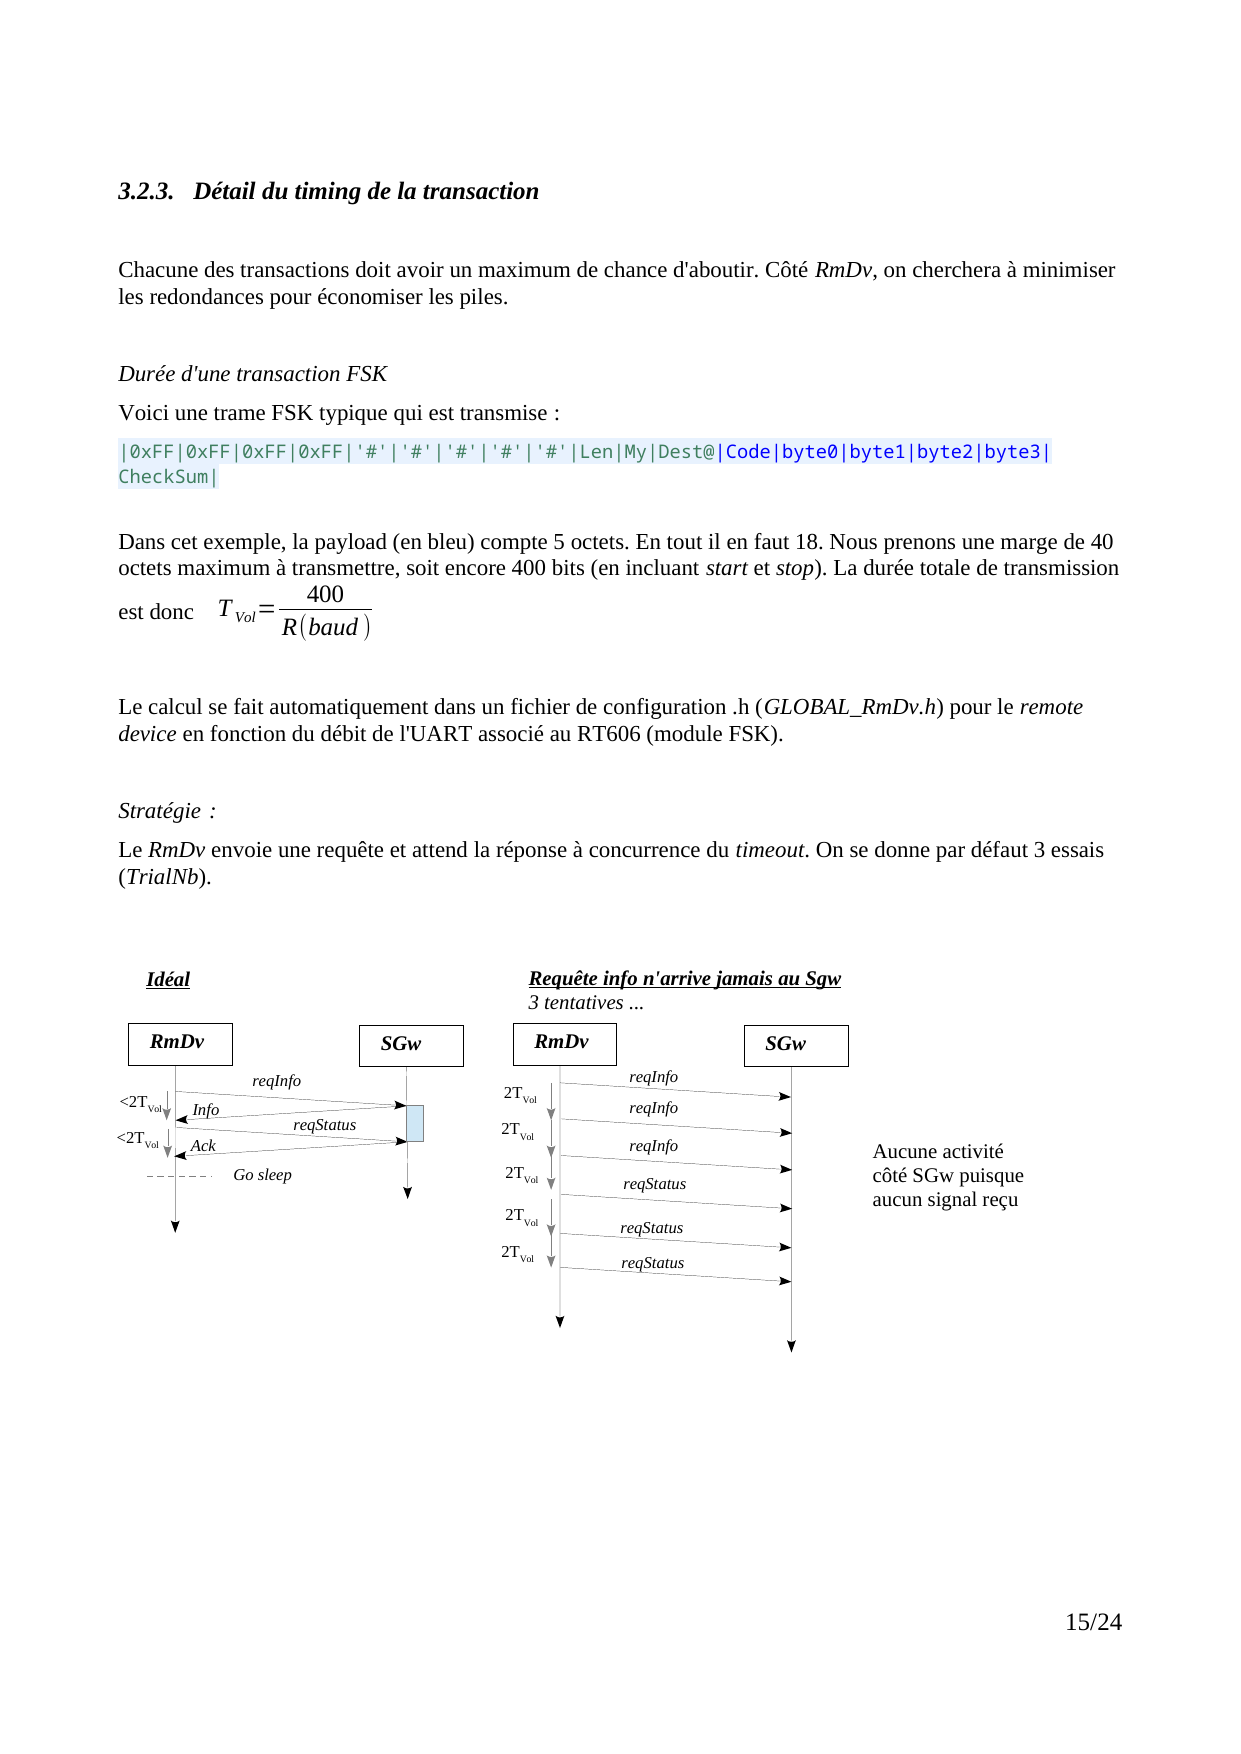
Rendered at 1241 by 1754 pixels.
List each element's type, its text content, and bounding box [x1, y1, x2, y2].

text |0xFF|0xFF|0xFF|0xFF|'#'|'#'|'#'|'#'|'#'|Len|My|Dest@|Code|byte0|byte1|byte2|byte3|CheckSum| [118, 438, 1122, 489]
text Dans cet exemple, la payload (en bleu) compte 5 octets. En tout il en faut 18. Nous prenons une marge de 40 octets maximum à transmettre, soit encore 400 bits (en incluant start et stop). La durée totale de transmission est donc [118, 528, 1122, 642]
text Voici une trame FSK typique qui est transmise : [118, 399, 1122, 426]
subtitle Détail du timing de la transaction [118, 176, 1122, 205]
text Le calcul se fait automatiquement dans un fichier de configuration .h (GLOBAL_RmDv.h) pour le remote device en fonction du débit de l'UART associé au RT606 (module FSK). [118, 693, 1122, 746]
text Durée d'une transaction FSK [118, 361, 1122, 387]
text Le RmDv envoie une requête et attend la réponse à concurrence du timeout. On se donne par défaut 3 essais (TrialNb). [118, 836, 1122, 889]
text Stratégie : [118, 797, 1122, 824]
text Chacune des transactions doit avoir un maximum de chance d'aboutir. Côté RmDv, on cherchera à minimiser les redondances pour économiser les piles. [118, 256, 1122, 309]
